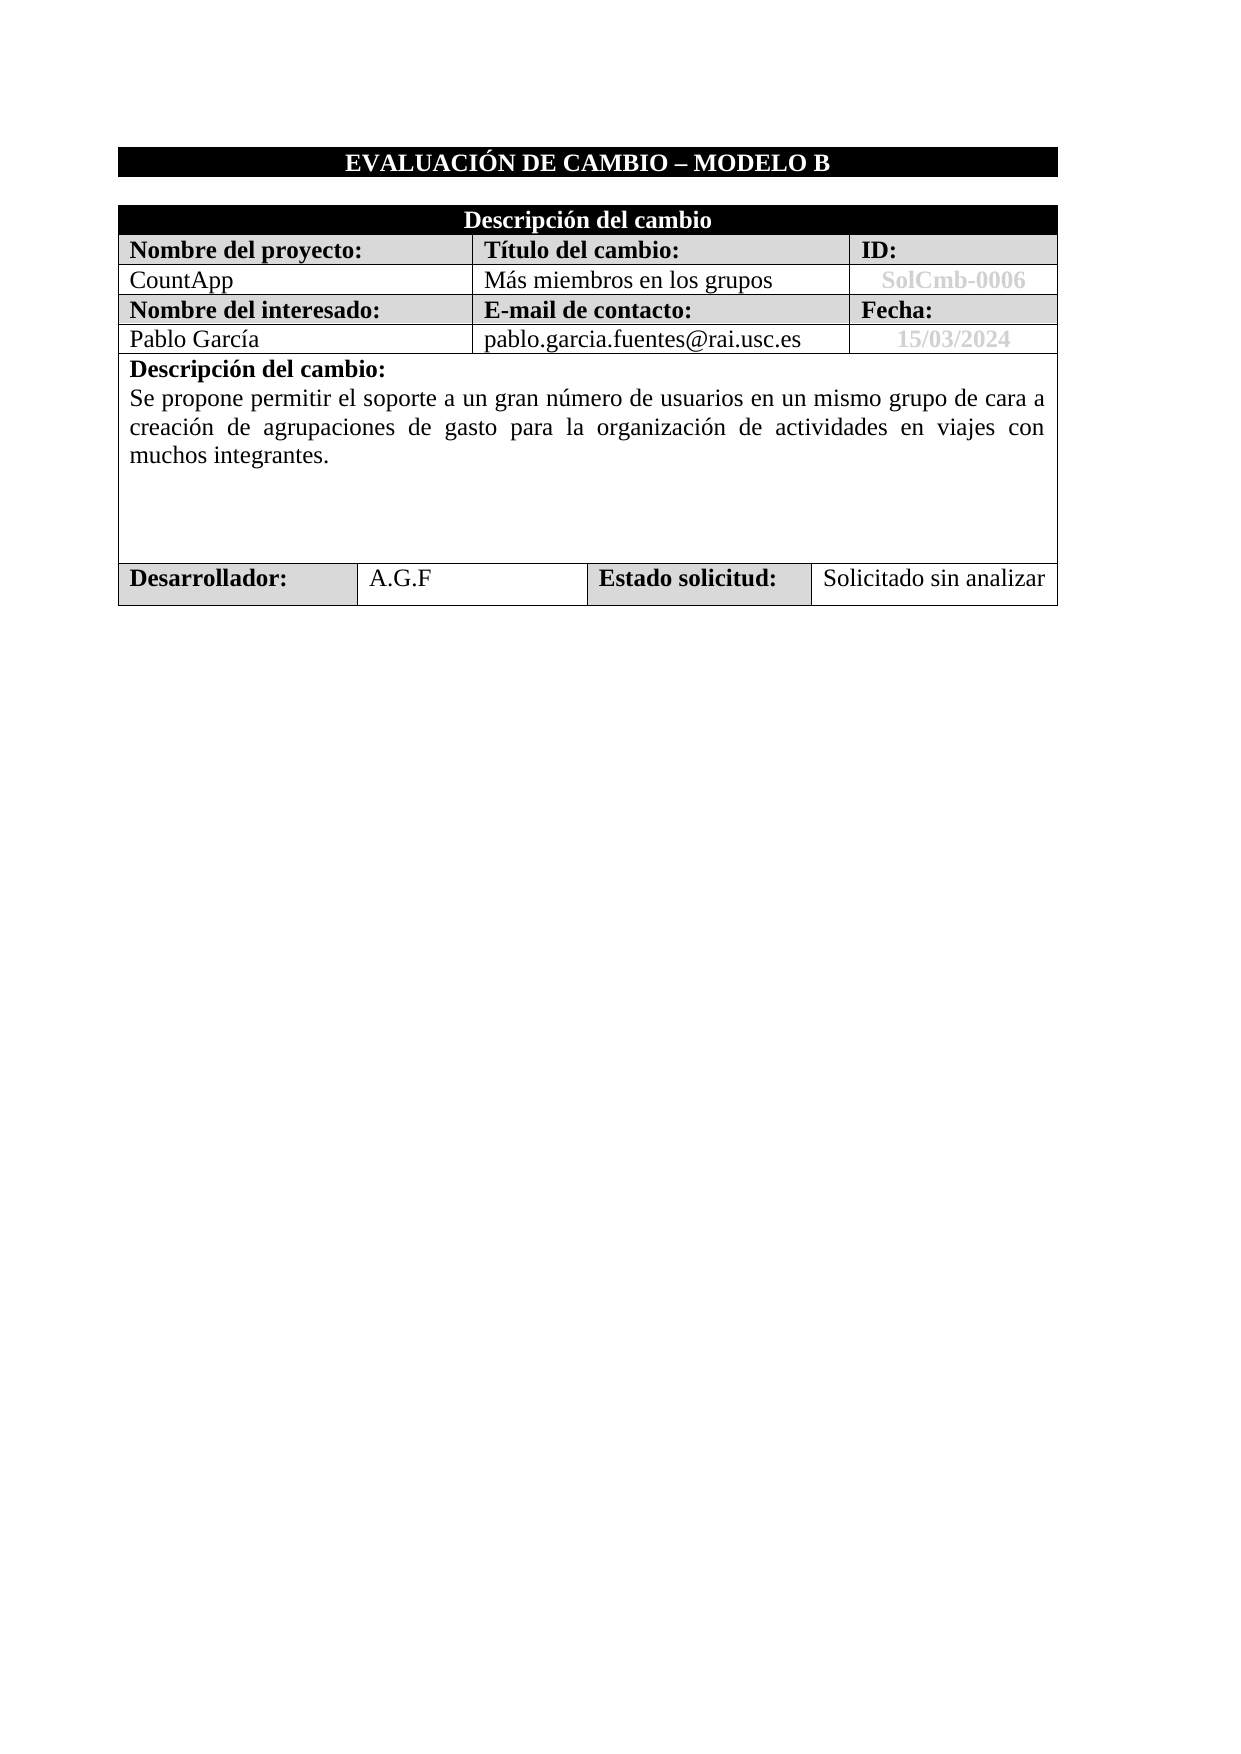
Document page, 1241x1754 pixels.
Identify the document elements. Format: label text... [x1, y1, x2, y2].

table_cell Descripción del cambio [119, 205, 1057, 234]
table_cell Más miembros en los grupos [473, 265, 849, 294]
table_cell E-mail de contacto: [473, 295, 849, 323]
table_cell Fecha: [850, 295, 1057, 323]
table_cell Pablo García [119, 325, 472, 353]
table_header EVALUACIÓN DE CAMBIO – MODELO B [119, 148, 1057, 177]
table_cell Solicitado sin analizar [812, 564, 1057, 605]
table_cell Nombre del proyecto: [119, 235, 472, 264]
table_cell Título del cambio: [473, 235, 849, 264]
table_cell Descripción del cambio: Se propone permitir el soporte a un gran número de usuarios en un mismo grupo de cara a creación de agrupaciones de gasto para la organización de actividades en viajes con muchos integrantes. [119, 354, 1057, 562]
table_cell Nombre del interesado: [119, 295, 472, 323]
table_cell 15/03/2024 [850, 325, 1057, 353]
table_cell CountApp [119, 265, 472, 294]
table_cell [118, 177, 1057, 205]
table_cell SolCmb-0006 [850, 265, 1057, 294]
table_cell ID: [850, 235, 1057, 264]
table_cell Estado solicitud: [588, 564, 811, 605]
table_cell Desarrollador: [119, 564, 357, 605]
table_cell A.G.F [358, 564, 587, 605]
table_cell pablo.garcia.fuentes@rai.usc.es [473, 325, 849, 353]
